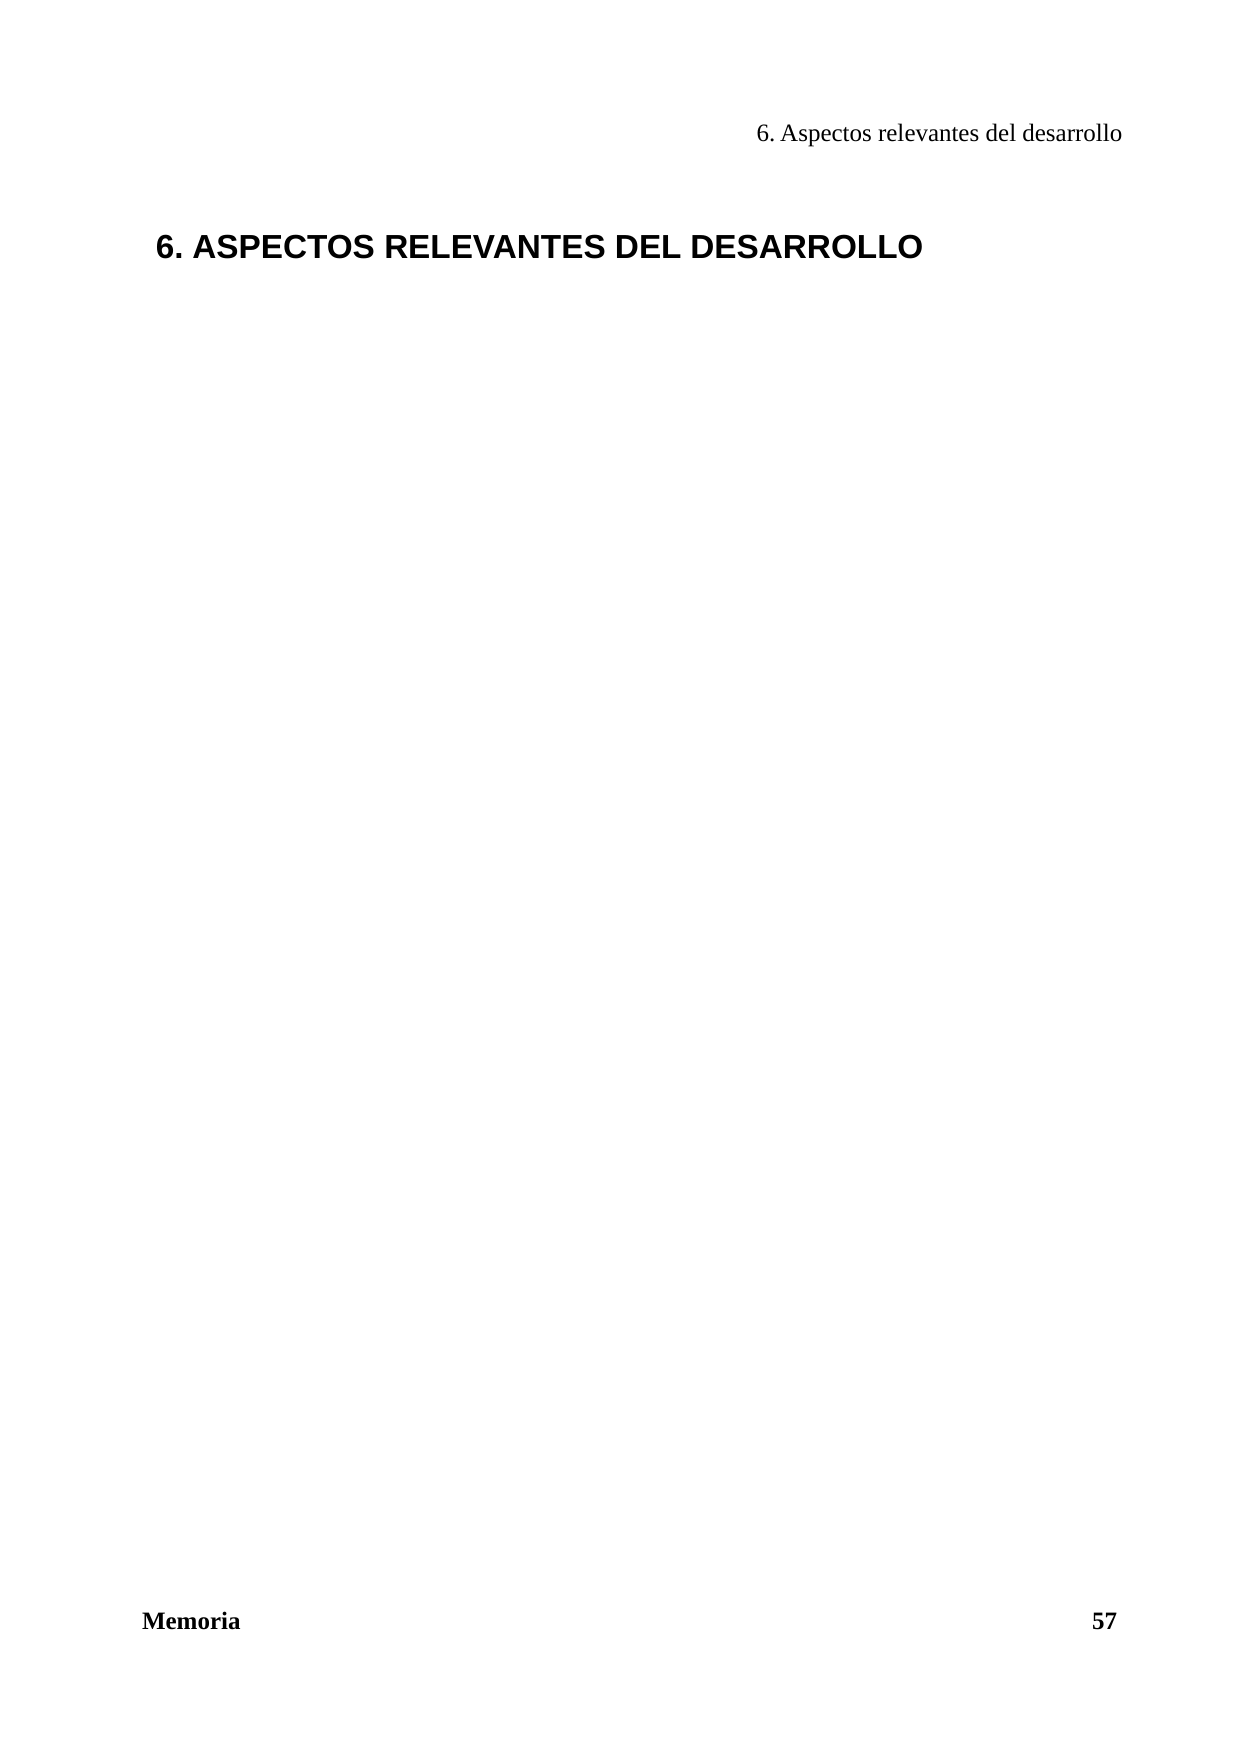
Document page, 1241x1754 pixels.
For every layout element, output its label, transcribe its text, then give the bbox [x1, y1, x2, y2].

subtitle Aspectos relevantes del desarrollo [156, 227, 1122, 266]
